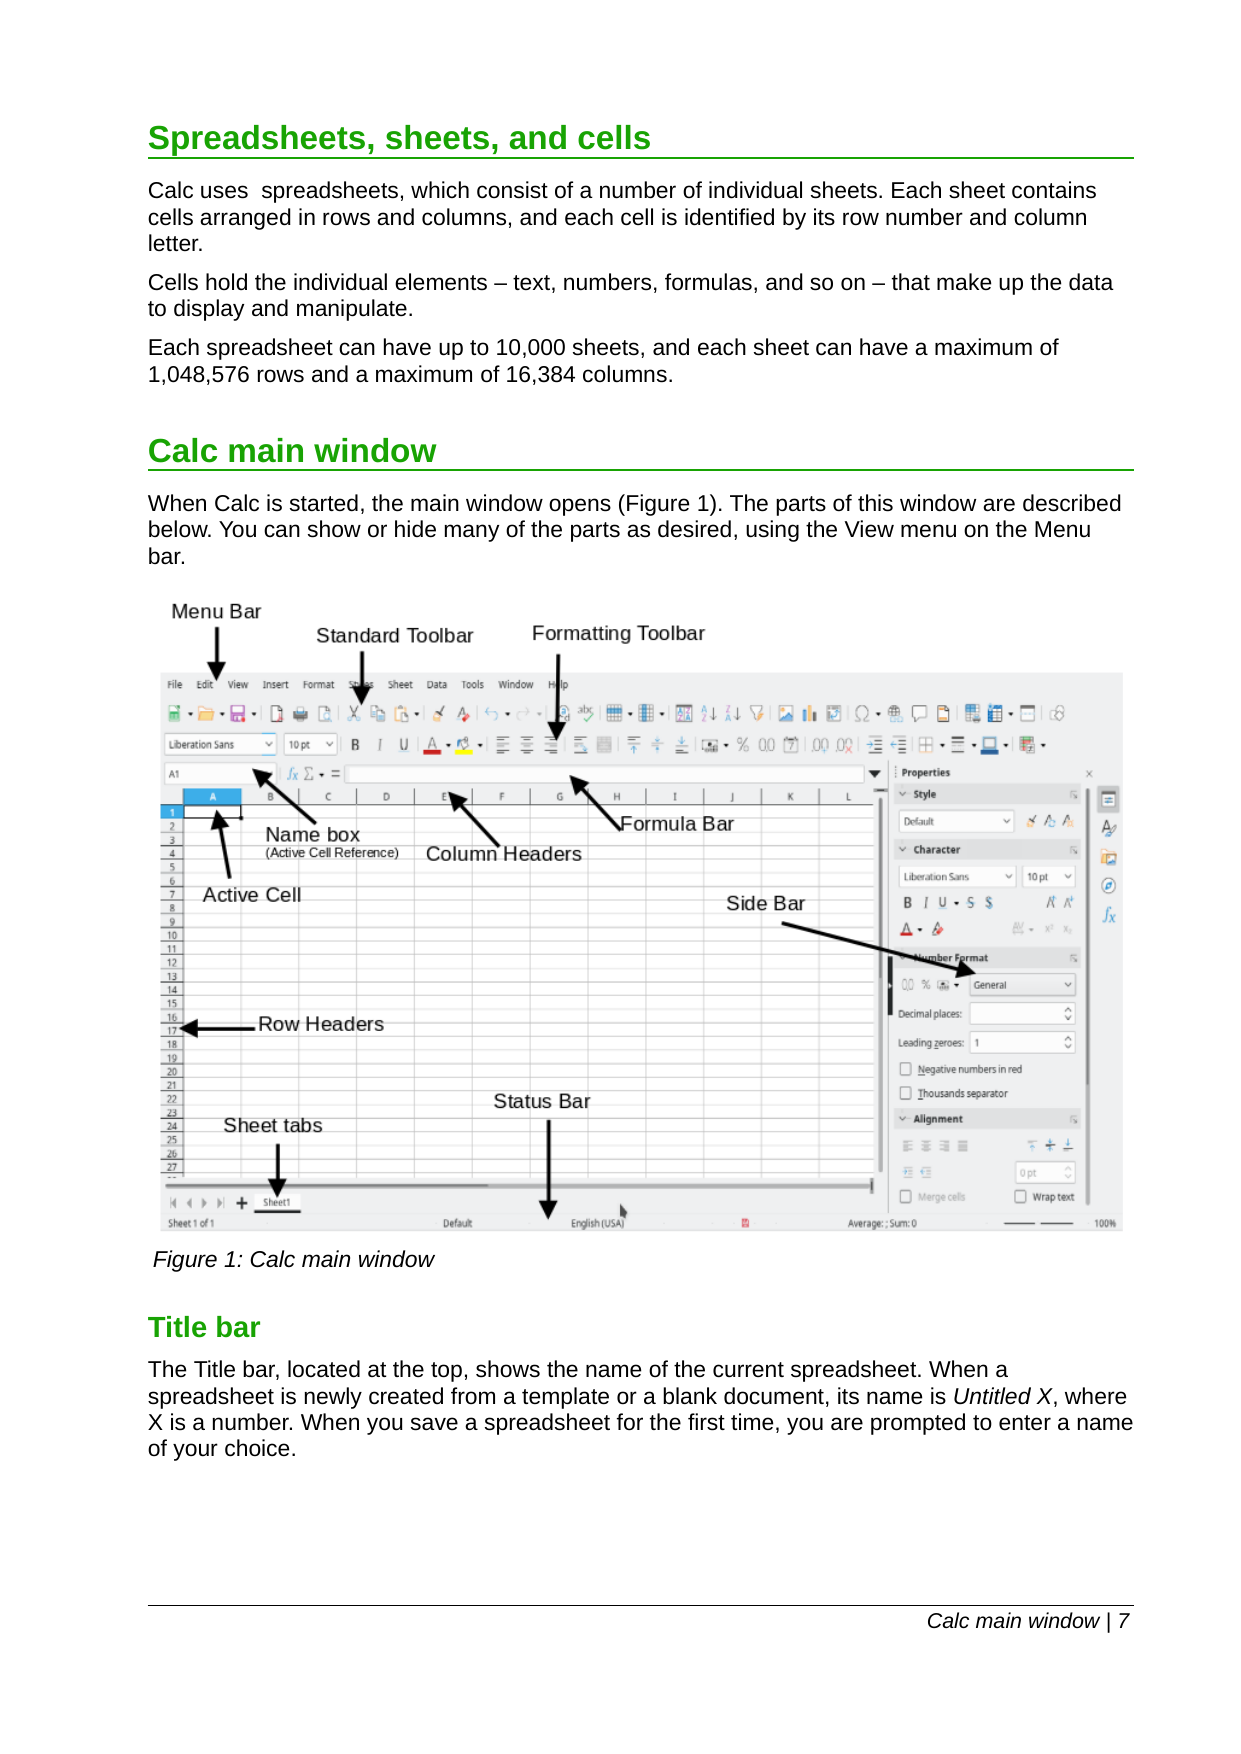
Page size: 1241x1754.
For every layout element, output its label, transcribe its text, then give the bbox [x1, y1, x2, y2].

text Calc uses spreadsheets, which consist of a number of individual sheets. Each sheet contains cells arranged in rows and columns, and each cell is identified by its row number and column letter. [148, 177, 1134, 256]
subtitle Title bar [148, 1310, 1134, 1344]
text Figure 1: Calc main window [153, 1246, 1129, 1273]
subtitle Calc main window [148, 431, 1134, 469]
text Cells hold the individual elements – text, numbers, formulas, and so on – that make up the data to display and manipulate. [148, 269, 1134, 322]
text Each spreadsheet can have up to 10,000 sheets, and each sheet can have a maximum of 1,048,576 rows and a maximum of 16,384 columns. [148, 334, 1134, 387]
text The Title bar, located at the top, shows the name of the current spreadsheet. When a spreadsheet is newly created from a template or a blank document, its name is Untitled X, where X is a number. When you save a spreadsheet for the first time, you are prompted to enter a name of your choice. [148, 1356, 1134, 1462]
text When Calc is started, the main window opens (Figure 1). The parts of this window are described below. You can show or hide many of the parts as desired, using the View menu on the Menu bar. [148, 490, 1134, 569]
subtitle Spreadsheets, sheets, and cells [148, 118, 1134, 157]
picture [152, 593, 1129, 1234]
